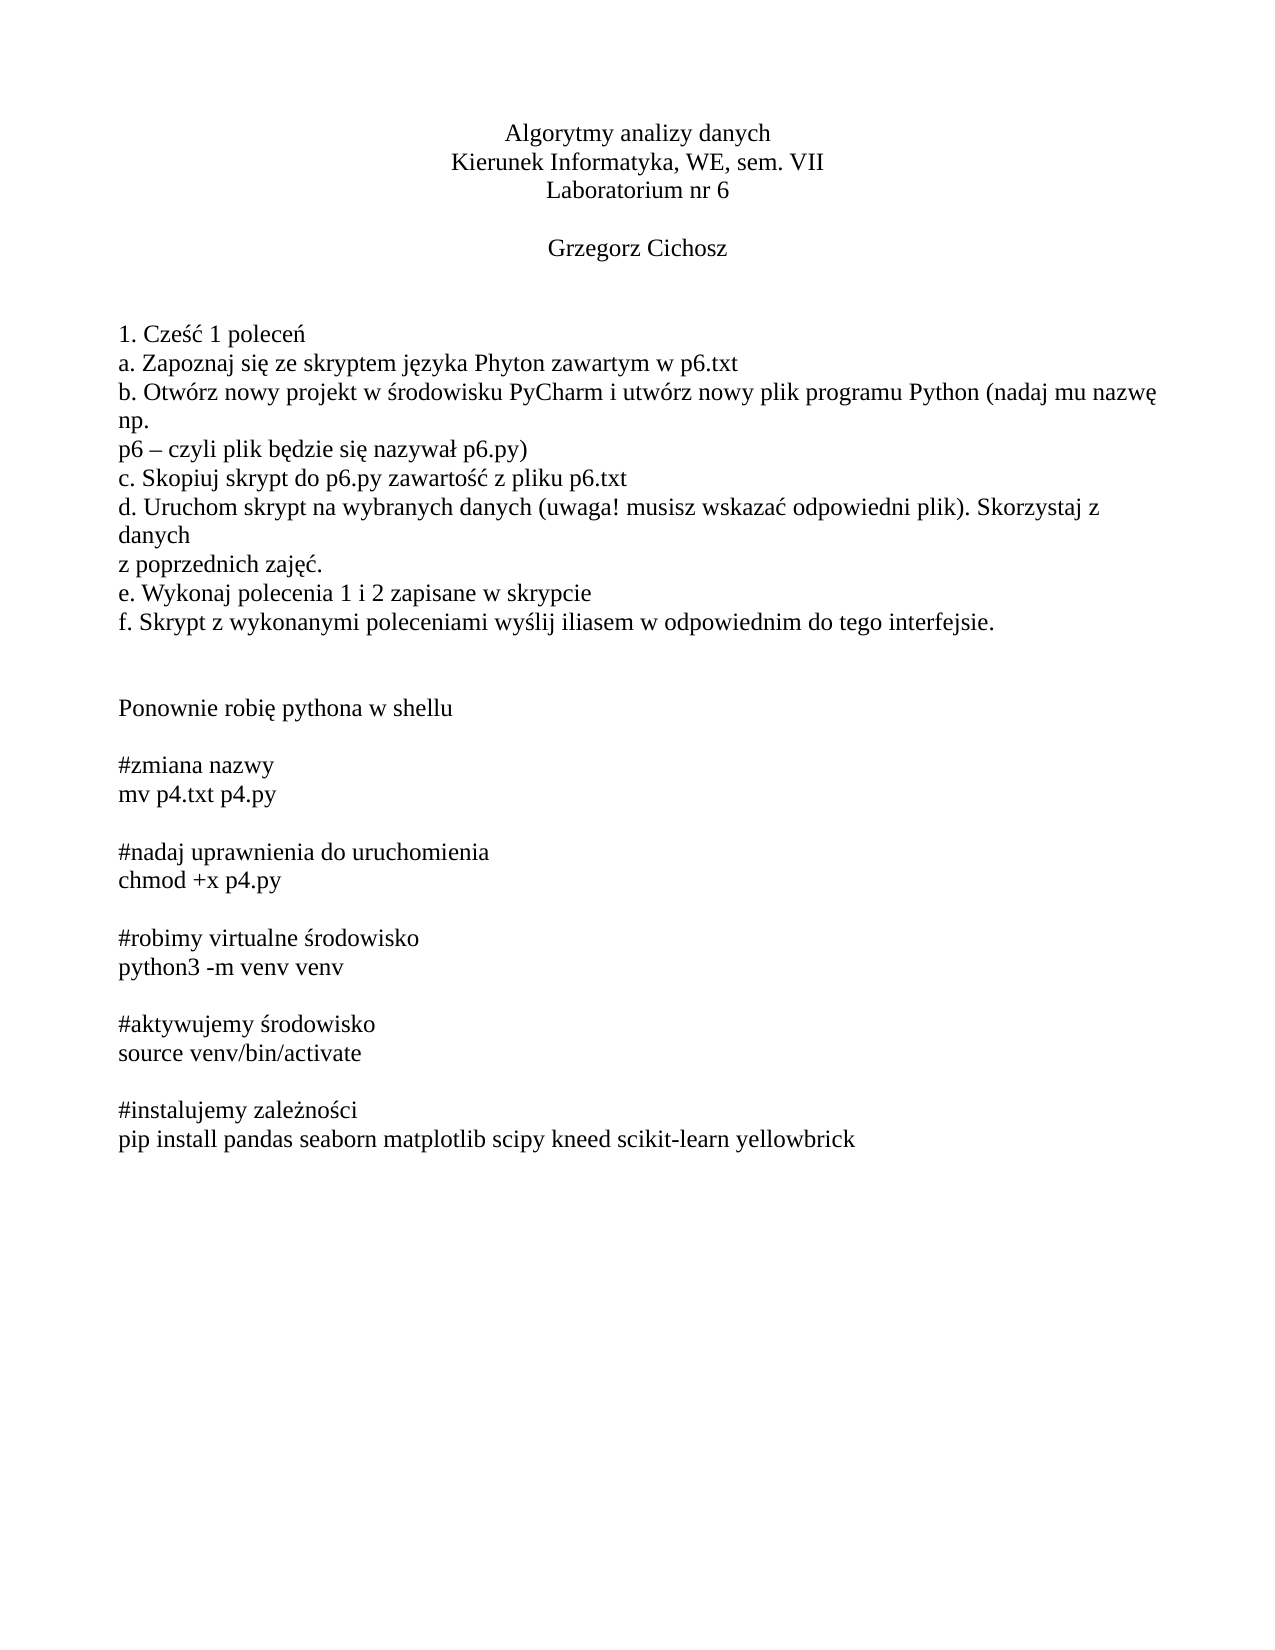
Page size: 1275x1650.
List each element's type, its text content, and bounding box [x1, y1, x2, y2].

text pip install pandas seaborn matplotlib scipy kneed scikit-learn yellowbrick [118, 1124, 1157, 1182]
text #aktywujemy środowisko [118, 1009, 1157, 1038]
text chmod +x p4.py [118, 866, 1157, 923]
text Laboratorium nr 6 Grzegorz Cichosz [118, 176, 1157, 262]
text z poprzednich zajęć. [118, 549, 1157, 578]
text #robimy virtualne środowisko [118, 923, 1157, 952]
text p6 – czyli plik będzie się nazywał p6.py) [118, 434, 1157, 463]
text e. Wykonaj polecenia 1 i 2 zapisane w skrypcie [118, 578, 1157, 607]
text d. Uruchom skrypt na wybranych danych (uwaga! musisz wskazać odpowiedni plik). Skorzystaj z danych [118, 492, 1157, 549]
text b. Otwórz nowy projekt w środowisku PyCharm i utwórz nowy plik programu Python (nadaj mu nazwę np. [118, 377, 1157, 434]
text source venv/bin/activate [118, 1038, 1157, 1096]
text 1. Cześć 1 poleceń [118, 319, 1157, 348]
text mv p4.txt p4.py [118, 779, 1157, 837]
text python3 -m venv venv [118, 952, 1157, 1009]
text a. Zapoznaj się ze skryptem języka Phyton zawartym w p6.txt [118, 348, 1157, 377]
text #nadaj uprawnienia do uruchomienia [118, 837, 1157, 866]
text Algorytmy analizy danych [118, 118, 1157, 147]
text c. Skopiuj skrypt do p6.py zawartość z pliku p6.txt [118, 463, 1157, 492]
text #instalujemy zależności [118, 1096, 1157, 1124]
text f. Skrypt z wykonanymi poleceniami wyślij iliasem w odpowiednim do tego interfejsie. Ponownie robię pythona w shellu #zmiana nazwy [118, 607, 1157, 779]
text Kierunek Informatyka, WE, sem. VII [118, 147, 1157, 176]
